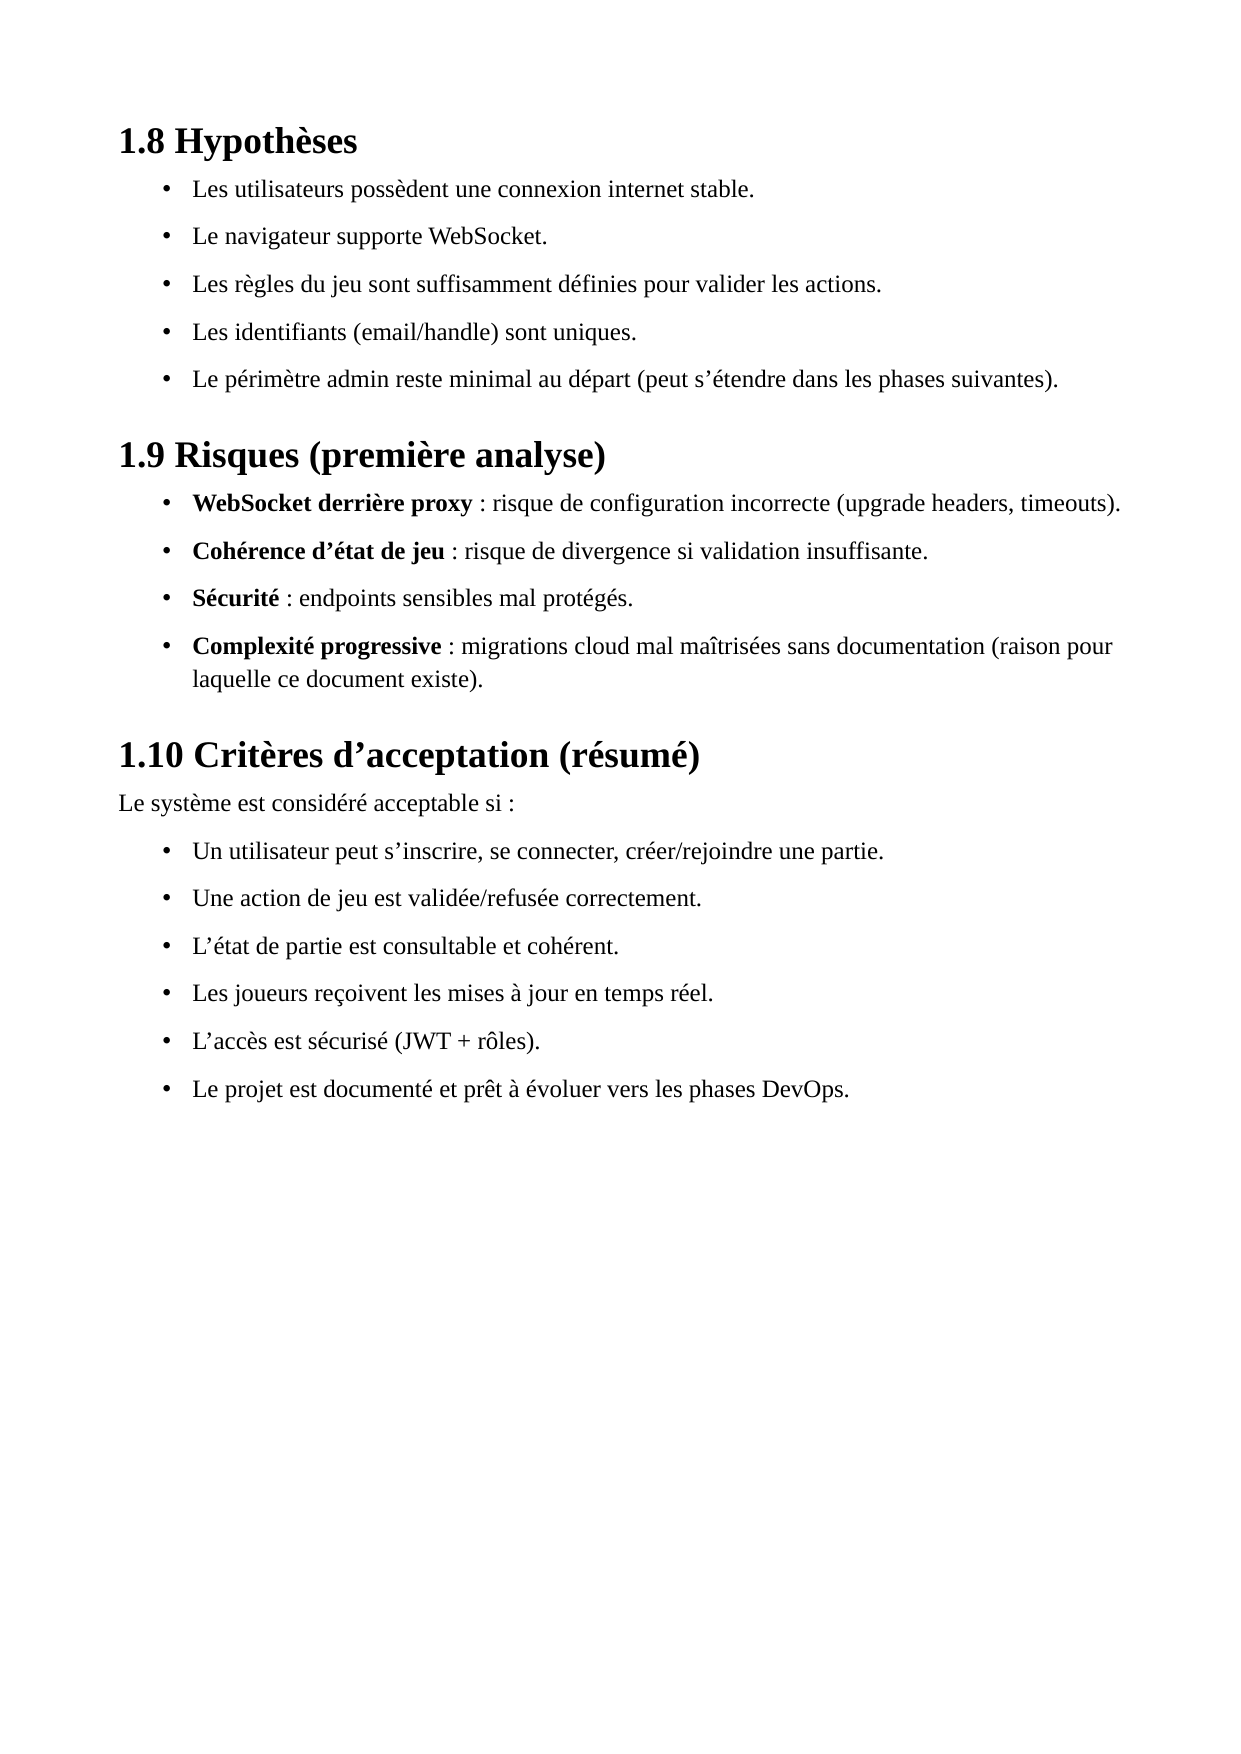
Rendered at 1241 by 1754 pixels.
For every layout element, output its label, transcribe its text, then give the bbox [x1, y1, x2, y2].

list Un utilisateur peut s’inscrire, se connecter, créer/rejoindre une partie. [162, 836, 1122, 864]
list L’état de partie est consultable et cohérent. [162, 931, 1122, 960]
list WebSocket derrière proxy : risque de configuration incorrecte (upgrade headers, timeouts). [162, 488, 1122, 517]
list Complexité progressive : migrations cloud mal maîtrisées sans documentation (raison pour laquelle ce document existe). [162, 631, 1122, 693]
subtitle 1.10 Critères d’acceptation (résumé) [118, 732, 1122, 776]
list Les identifiants (email/handle) sont uniques. [162, 317, 1122, 345]
list Les utilisateurs possèdent une connexion internet stable. [162, 174, 1122, 202]
list Sécurité : endpoints sensibles mal protégés. [162, 583, 1122, 612]
subtitle 1.8 Hypothèses [118, 118, 1122, 161]
subtitle 1.9 Risques (première analyse) [118, 433, 1122, 476]
text Le système est considéré acceptable si : [118, 788, 1122, 817]
list Cohérence d’état de jeu : risque de divergence si validation insuffisante. [162, 536, 1122, 564]
list Une action de jeu est validée/refusée correctement. [162, 883, 1122, 912]
list Le projet est documenté et prêt à évoluer vers les phases DevOps. [162, 1074, 1122, 1102]
list Le navigateur supporte WebSocket. [162, 221, 1122, 250]
list Les règles du jeu sont suffisamment définies pour valider les actions. [162, 269, 1122, 298]
list Les joueurs reçoivent les mises à jour en temps réel. [162, 978, 1122, 1007]
list Le périmètre admin reste minimal au départ (peut s’étendre dans les phases suivantes). [162, 364, 1122, 393]
list L’accès est sécurisé (JWT + rôles). [162, 1026, 1122, 1055]
